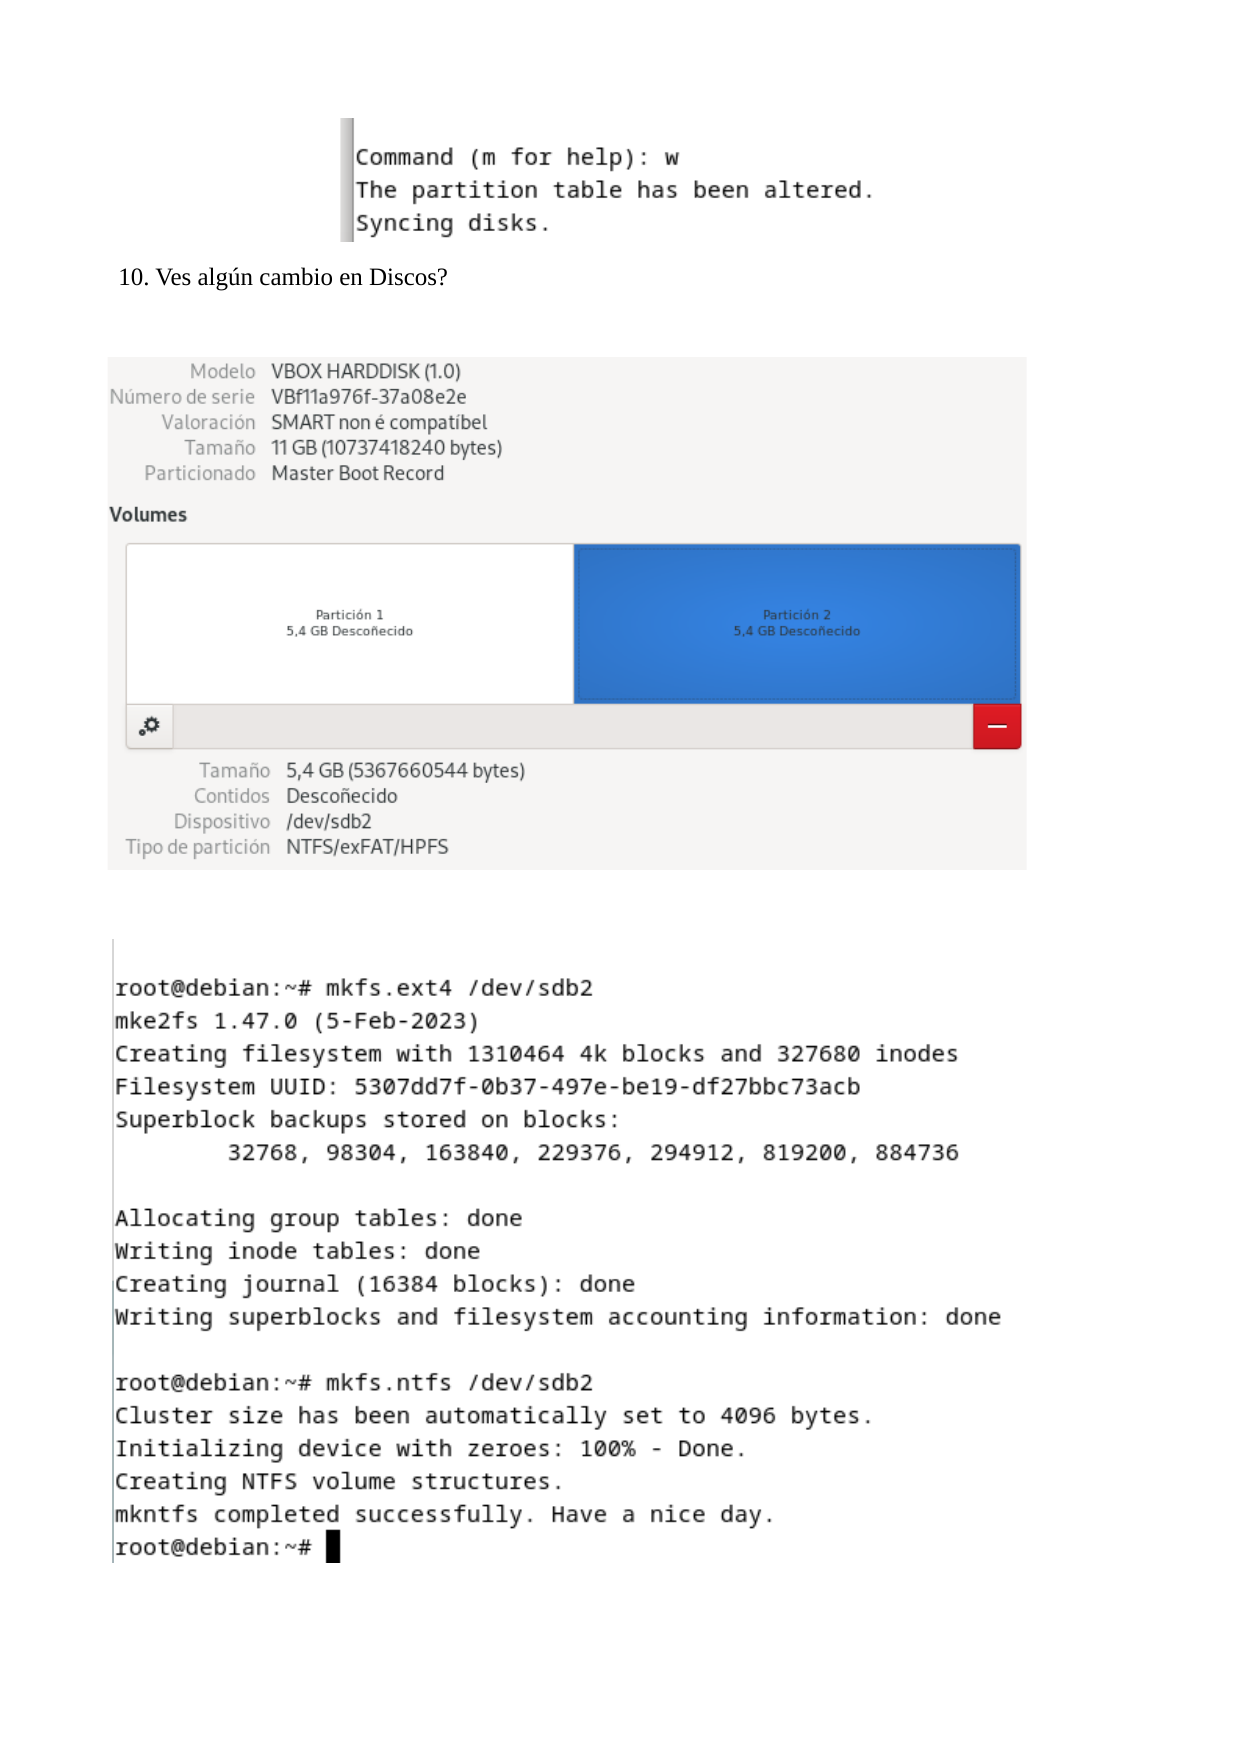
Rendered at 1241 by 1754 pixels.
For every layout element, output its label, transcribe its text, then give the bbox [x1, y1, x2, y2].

text 10. Ves algún cambio en Discos? [118, 262, 1122, 291]
picture [340, 118, 900, 242]
picture [112, 939, 1110, 1563]
picture [107, 357, 1027, 870]
